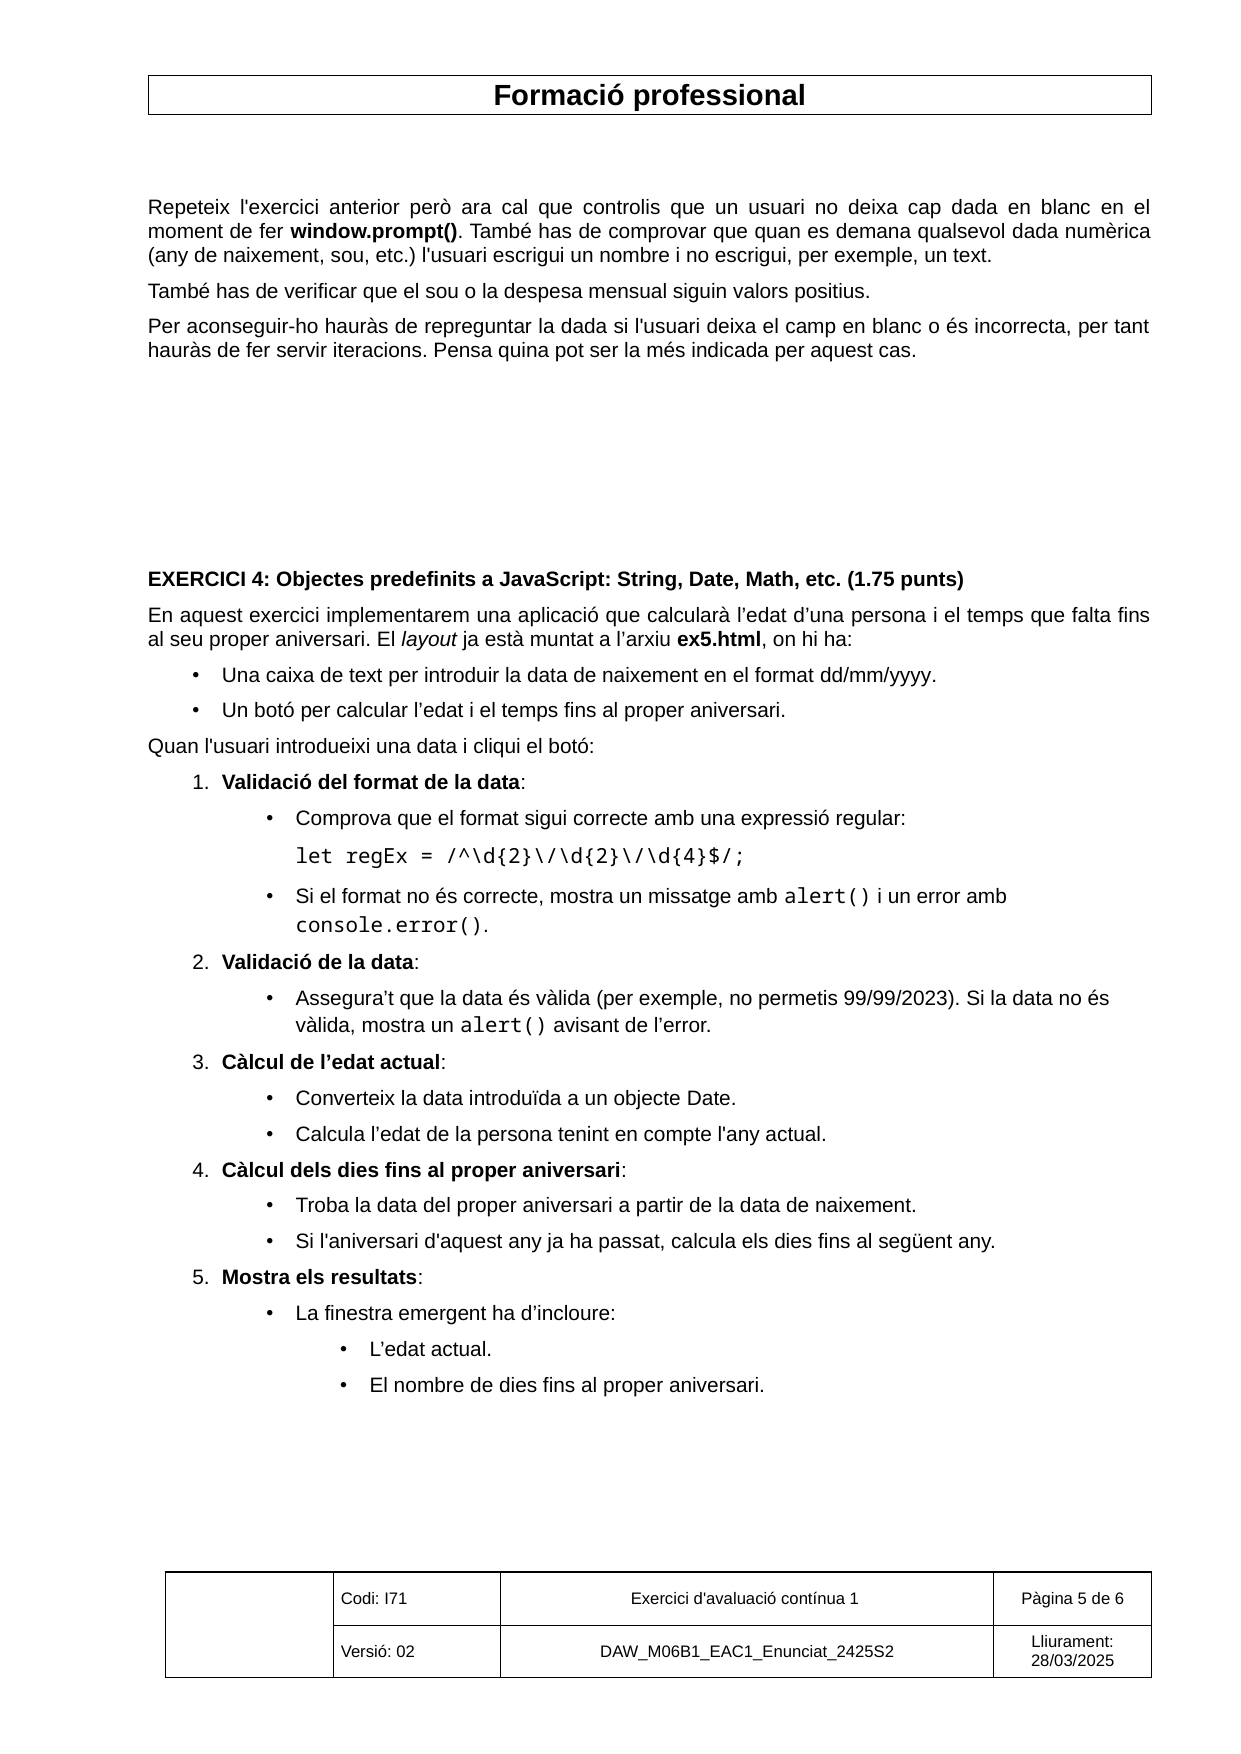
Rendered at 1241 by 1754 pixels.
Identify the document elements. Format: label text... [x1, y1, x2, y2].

list Càlcul de l’edat actual: [192, 1050, 1151, 1074]
list Calcula l’edat de la persona tenint en compte l'any actual. [266, 1122, 1151, 1146]
list Un botó per calcular l’edat i el temps fins al proper aniversari. [192, 698, 1151, 722]
list Assegura’t que la data és vàlida (per exemple, no permetis 99/99/2023). Si la data no és vàlida, mostra un alert() avisant de l’error. [266, 986, 1151, 1038]
list Mostra els resultats: [192, 1265, 1151, 1289]
list Si l'aniversari d'aquest any ja ha passat, calcula els dies fins al següent any. [266, 1229, 1151, 1253]
text Quan l'usuari introdueixi una data i cliqui el botó: [148, 734, 1151, 758]
list L’edat actual. [340, 1337, 1151, 1361]
list let regEx = /^\d{2}\/\d{2}\/\d{4}$/; [266, 841, 1151, 870]
list Troba la data del proper aniversari a partir de la data de naixement. [266, 1193, 1151, 1217]
list Validació de la data: [192, 950, 1151, 974]
text En aquest exercici implementarem una aplicació que calcularà l’edat d’una persona i el temps que falta fins al seu proper aniversari. El layout ja està muntat a l’arxiu ex5.html, on hi ha: [148, 603, 1151, 651]
list Converteix la data introduïda a un objecte Date. [266, 1086, 1151, 1110]
list Una caixa de text per introduir la data de naixement en el format dd/mm/yyyy. [192, 662, 1151, 686]
list El nombre de dies fins al proper aniversari. [340, 1372, 1151, 1396]
list Comprova que el format sigui correcte amb una expressió regular: [266, 806, 1151, 829]
text Per aconseguir-ho hauràs de repreguntar la dada si l'usuari deixa el camp en blanc o és incorrecta, per tant hauràs de fer servir iteracions. Pensa quina pot ser la més indicada per aquest cas. [148, 314, 1151, 362]
text També has de verificar que el sou o la despesa mensual siguin valors positius. [148, 278, 1151, 302]
list Validació del format de la data: [192, 770, 1151, 794]
list Càlcul dels dies fins al proper aniversari: [192, 1158, 1151, 1182]
text EXERCICI 4: Objectes predefinits a JavaScript: String, Date, Math, etc. (1.75 punts) [148, 567, 1151, 591]
list La finestra emergent ha d’incloure: [266, 1301, 1151, 1325]
text Repeteix l'exercici anterior però ara cal que controlis que un usuari no deixa cap dada en blanc en el moment de fer window.prompt(). També has de comprovar que quan es demana qualsevol dada numèrica (any de naixement, sou, etc.) l'usuari escrigui un nombre i no escrigui, per exemple, un text. [148, 195, 1151, 267]
list Si el format no és correcte, mostra un missatge amb alert() i un error amb console.error(). [266, 882, 1151, 938]
